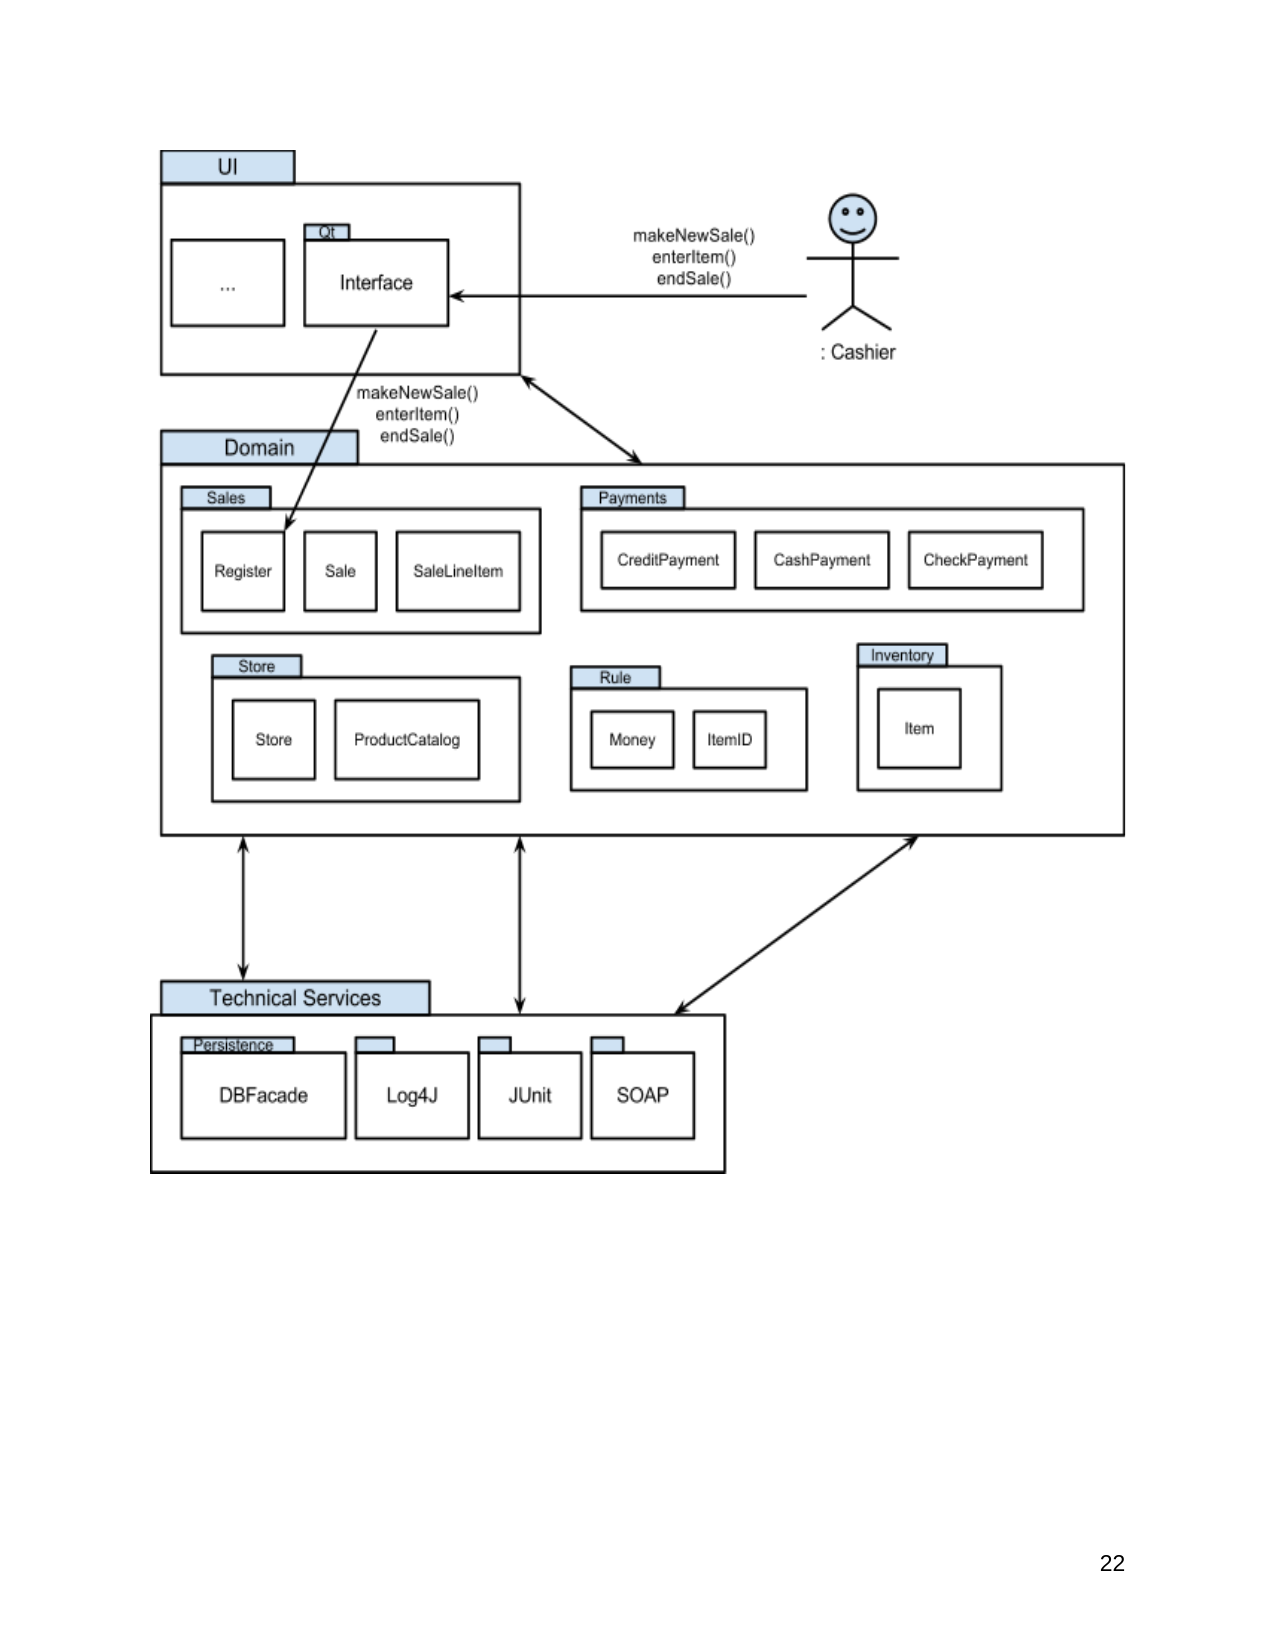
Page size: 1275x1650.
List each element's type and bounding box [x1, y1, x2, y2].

picture [150, 150, 1125, 1174]
